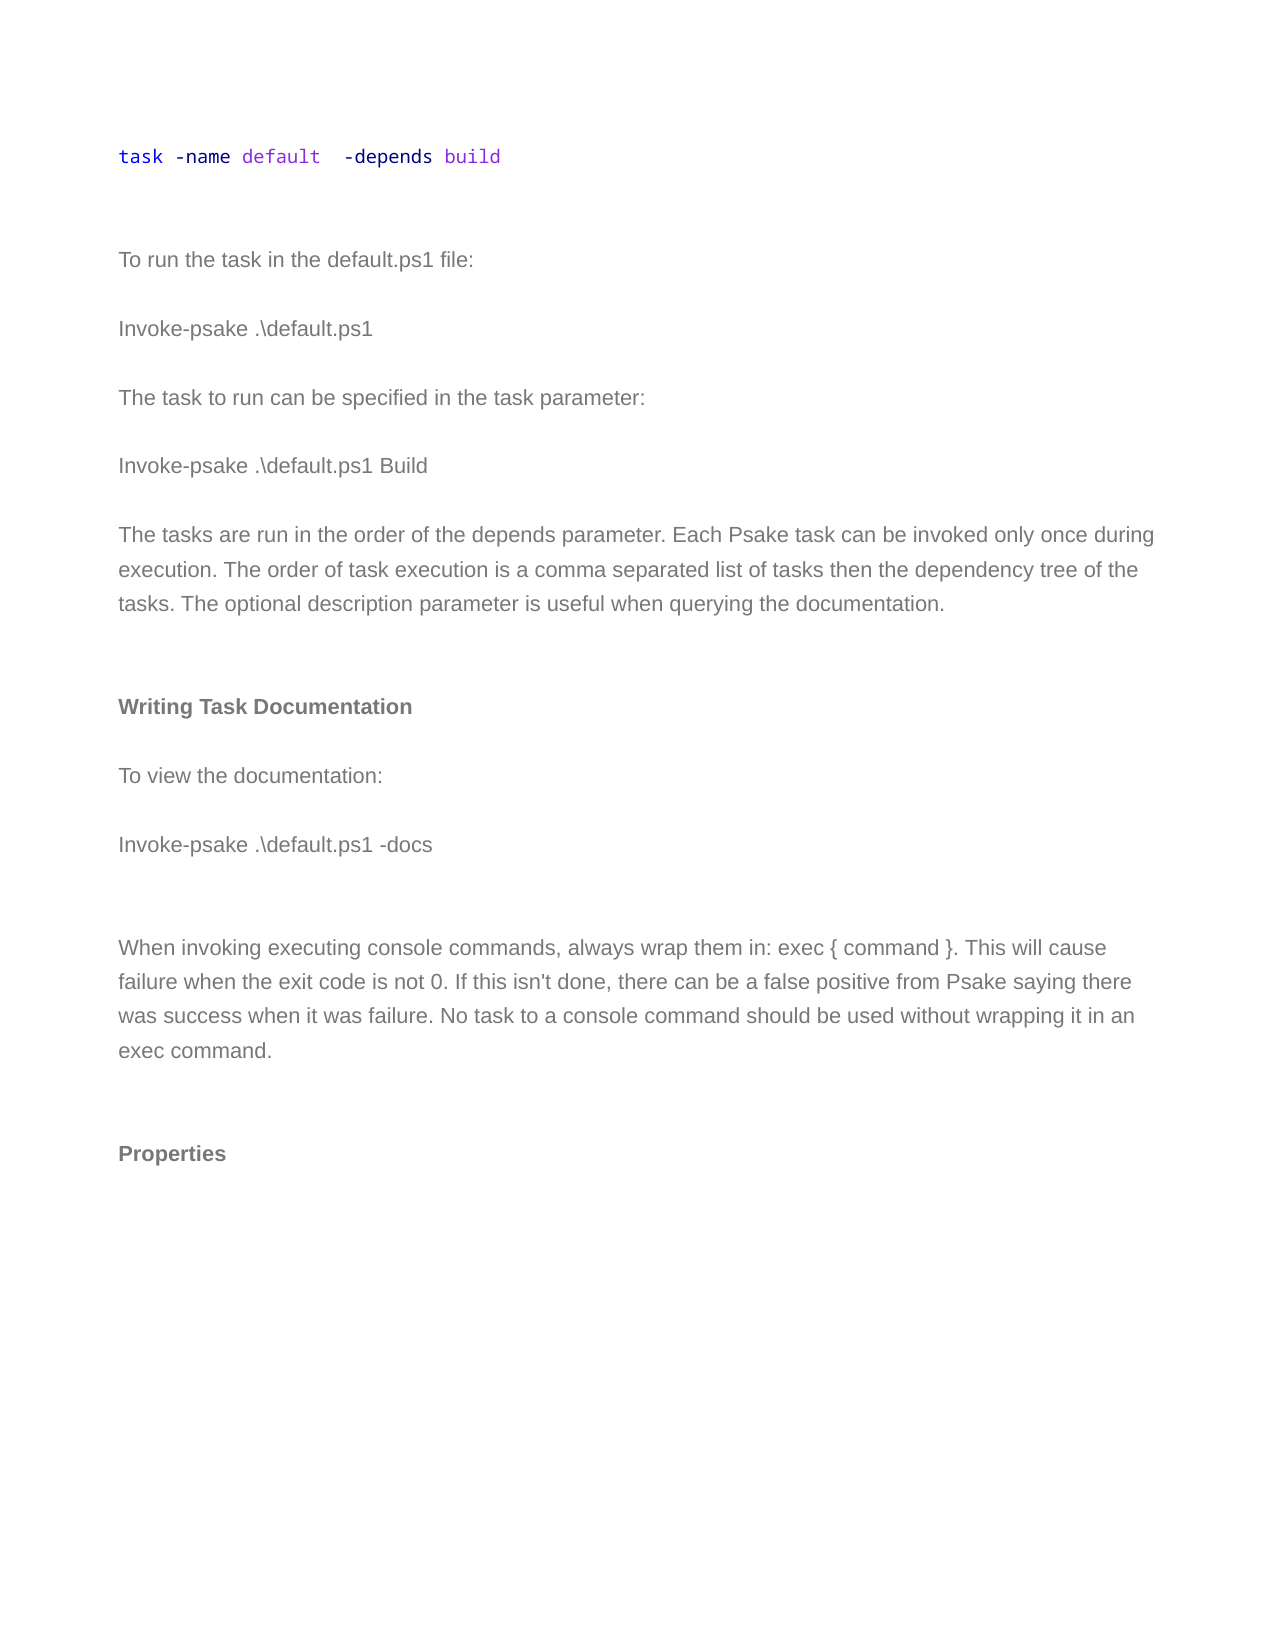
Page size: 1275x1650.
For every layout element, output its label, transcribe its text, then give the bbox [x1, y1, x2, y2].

text The task to run can be specified in the task parameter: [118, 375, 1157, 410]
text Invoke-psake .\default.ps1 [118, 307, 1157, 341]
text Writing Task Documentation [118, 685, 1157, 719]
text task -name default -depends build [118, 144, 1157, 169]
text Invoke-psake .\default.ps1 -docs [118, 822, 1157, 857]
text Invoke-psake .\default.ps1 Build [118, 444, 1157, 478]
text Properties [118, 1132, 1157, 1166]
text To run the task in the default.ps1 file: [118, 238, 1157, 272]
text The tasks are run in the order of the depends parameter. Each Psake task can be invoked only once during execution. The order of task execution is a comma separated list of tasks then the dependency tree of the tasks. The optional description parameter is useful when querying the documentation. [118, 513, 1157, 616]
text To view the documentation: [118, 753, 1157, 788]
text When invoking executing console commands, always wrap them in: exec { command }. This will cause failure when the exit code is not 0. If this isn't done, there can be a false positive from Psake saying there was success when it was failure. No task to a console command should be used without wrapping it in an exec command. [118, 925, 1157, 1063]
